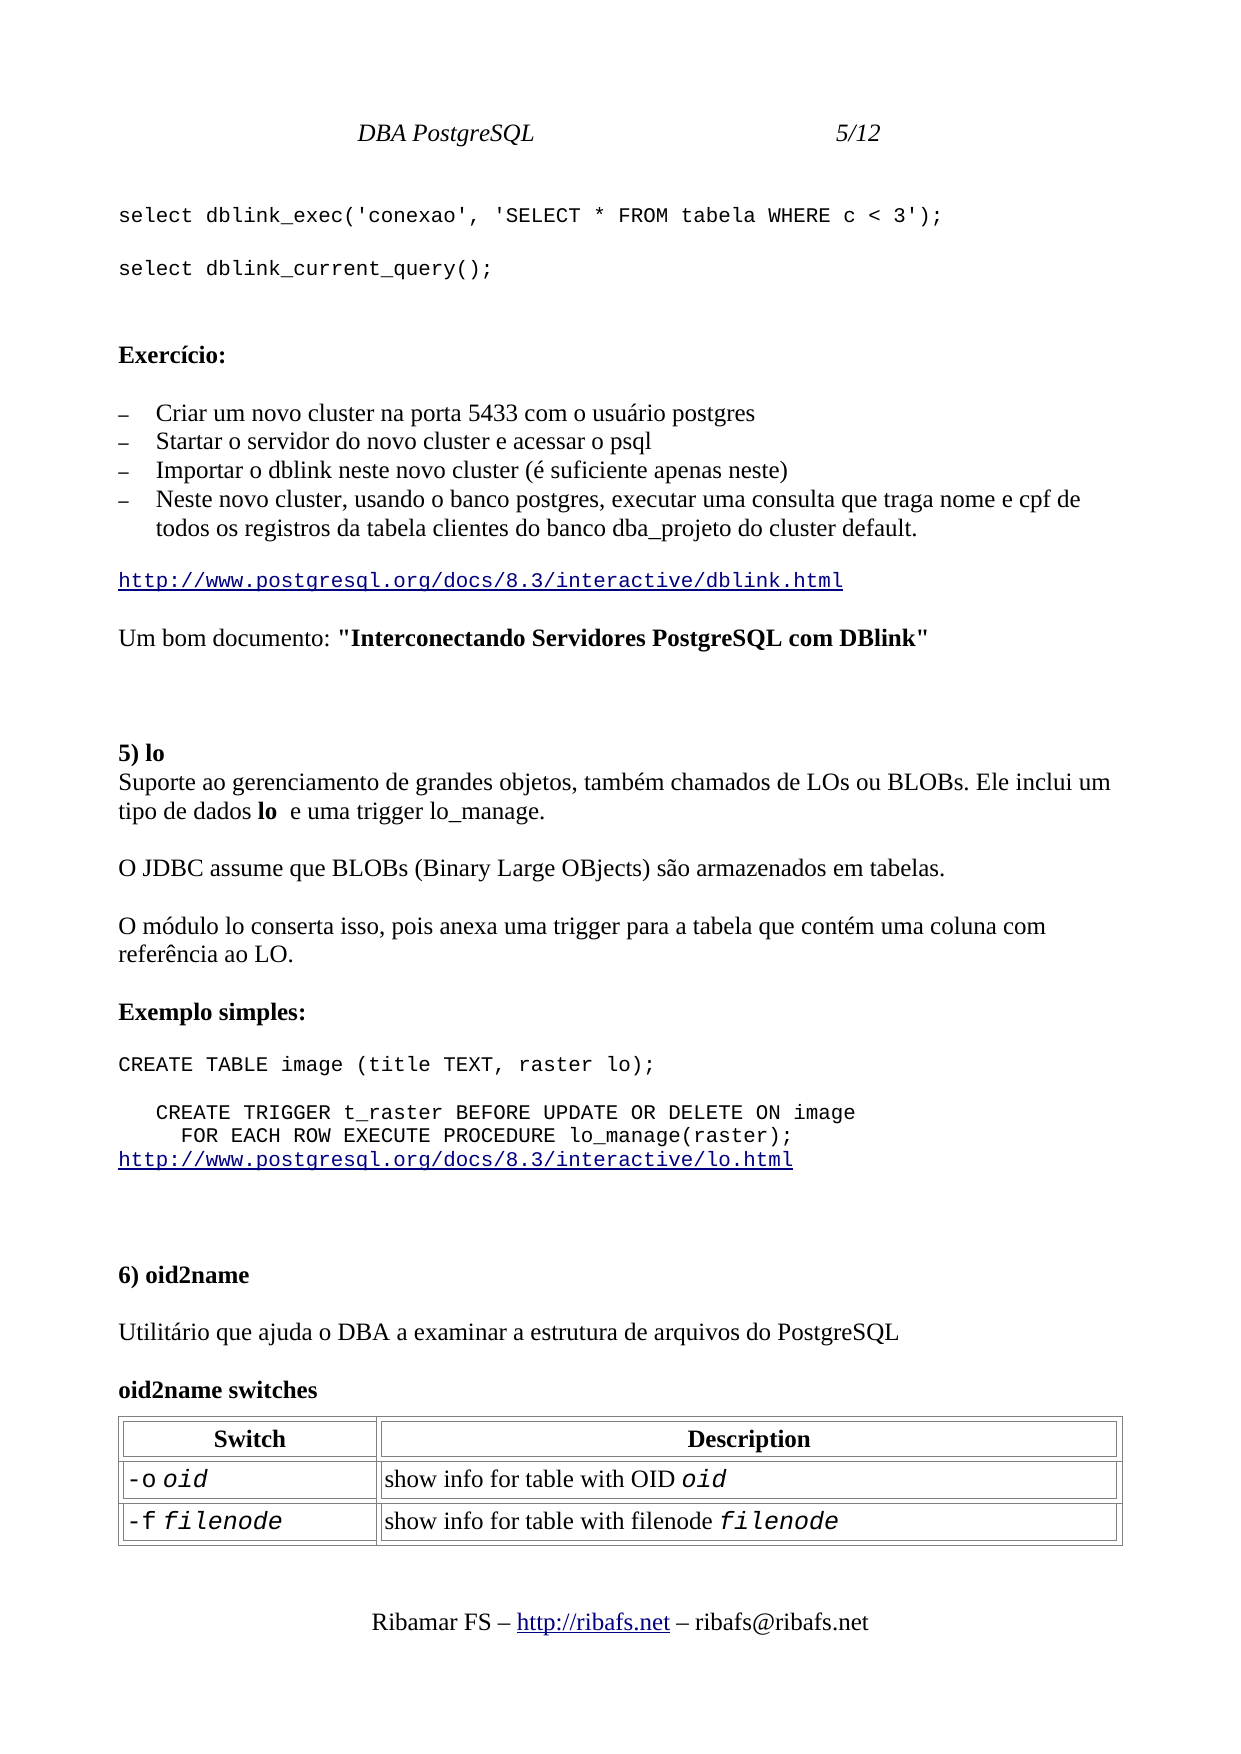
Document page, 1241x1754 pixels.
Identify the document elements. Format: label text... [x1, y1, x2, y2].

text Exemplo simples: [118, 997, 1122, 1026]
table_header Description [377, 1417, 1122, 1461]
table_cell show info for table with OID oid [377, 1462, 1122, 1503]
list Importar o dblink neste novo cluster (é suficiente apenas neste) [118, 455, 1122, 484]
table_cell show info for table with filenode filenode [377, 1504, 1122, 1545]
list Startar o servidor do novo cluster e acessar o psql [118, 426, 1122, 455]
table_cell -o oid [119, 1462, 376, 1503]
text CREATE TRIGGER t_raster BEFORE UPDATE OR DELETE ON image [118, 1102, 1122, 1125]
text 5) lo [118, 738, 1122, 767]
text O JDBC assume que BLOBs (Binary Large OBjects) são armazenados em tabelas. [118, 853, 1122, 882]
text oid2name switches [118, 1375, 1122, 1403]
text O módulo lo conserta isso, pois anexa uma trigger para a tabela que contém uma coluna com referência ao LO. [118, 911, 1122, 968]
list Neste novo cluster, usando o banco postgres, executar uma consulta que traga nome e cpf de todos os registros da tabela clientes do banco dba_projeto do cluster default. [118, 484, 1122, 541]
text Utilitário que ajuda o DBA a examinar a estrutura de arquivos do PostgreSQL [118, 1317, 1122, 1346]
text 6) oid2name [118, 1260, 1122, 1288]
text Exercício: [118, 340, 1122, 369]
text http://www.postgresql.org/docs/8.3/interactive/dblink.html [118, 570, 1122, 594]
text Um bom documento: "Interconectando Servidores PostgreSQL com DBlink" [118, 623, 1122, 652]
list Criar um novo cluster na porta 5433 com o usuário postgres [118, 398, 1122, 426]
table_cell -f filenode [119, 1504, 376, 1545]
text CREATE TABLE image (title TEXT, raster lo); [118, 1054, 1122, 1078]
text FOR EACH ROW EXECUTE PROCEDURE lo_manage(raster); http://www.postgresql.org/docs/8.3/interactive/lo.html [118, 1125, 1122, 1173]
text select dblink_current_query(); [118, 258, 1122, 282]
text Suporte ao gerenciamento de grandes objetos, também chamados de LOs ou BLOBs. Ele inclui um tipo de dados lo e uma trigger lo_manage. [118, 767, 1122, 824]
table_header Switch [119, 1417, 376, 1461]
text select dblink_exec('conexao', 'SELECT * FROM tabela WHERE c < 3'); [118, 205, 1122, 229]
